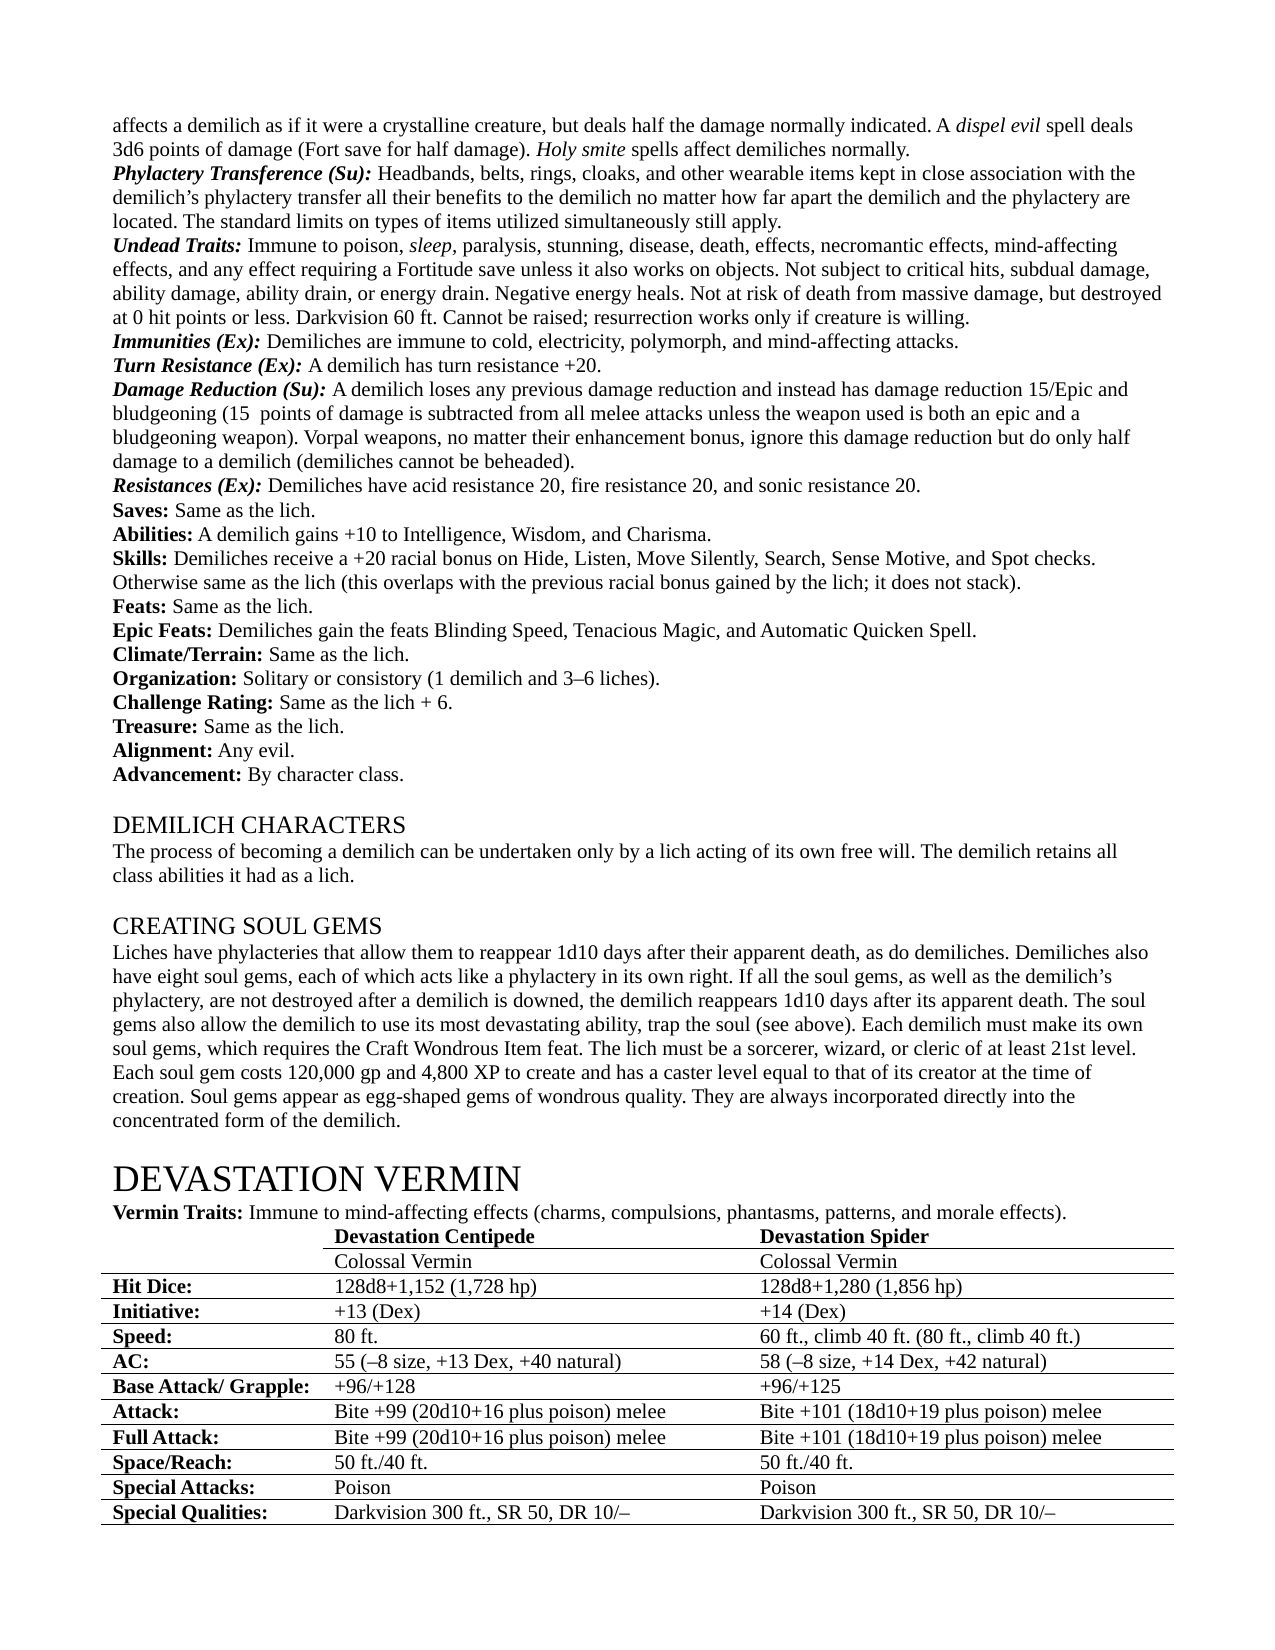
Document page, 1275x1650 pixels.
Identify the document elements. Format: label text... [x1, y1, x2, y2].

table_cell AC: [101, 1349, 323, 1373]
text Liches have phylacteries that allow them to reappear 1d10 days after their apparent death, as do demiliches. Demiliches also have eight soul gems, each of which acts like a phylactery in its own right. If all the soul gems, as well as the demilich’s phylactery, are not destroyed after a demilich is downed, the demilich reappears 1d10 days after its apparent death. The soul gems also allow the demilich to use its most devastating ability, trap the soul (see above). Each demilich must make its own soul gems, which requires the Craft Wondrous Item feat. The lich must be a sorcerer, wizard, or cleric of at least 21st level. Each soul gem costs 120,000 gp and 4,800 XP to create and has a caster level equal to that of its creator at the time of creation. Soul gems appear as egg-shaped gems of wondrous quality. They are always incorporated directly into the concentrated form of the demilich. [112, 940, 1162, 1132]
table_cell Space/Reach: [101, 1450, 323, 1474]
text The process of becoming a demilich can be undertaken only by a lich acting of its own free will. The demilich retains all class abilities it had as a lich. [112, 839, 1162, 887]
table_cell Speed: [101, 1324, 323, 1348]
table_cell 55 (–8 size, +13 Dex, +40 natural) [323, 1349, 748, 1373]
table_header Devastation Spider [748, 1224, 1174, 1248]
table_cell 128d8+1,280 (1,856 hp) [748, 1274, 1174, 1298]
table_cell +96/+128 [323, 1374, 748, 1398]
text Feats: Same as the lich. [112, 594, 1162, 618]
table_cell 60 ft., climb 40 ft. (80 ft., climb 40 ft.) [748, 1324, 1174, 1348]
text Skills: Demiliches receive a +20 racial bonus on Hide, Listen, Move Silently, Search, Sense Motive, and Spot checks. Otherwise same as the lich (this overlaps with the previous racial bonus gained by the lich; it does not stack). [112, 546, 1162, 594]
text Immunities (Ex): Demiliches are immune to cold, electricity, polymorph, and mind-affecting attacks. [112, 329, 1162, 353]
table_cell Base Attack/ Grapple: [101, 1374, 323, 1398]
subtitle DEVASTATION VERMIN [112, 1157, 1162, 1200]
table_cell Initiative: [101, 1299, 323, 1323]
table_cell Poison [323, 1475, 748, 1499]
table_cell Attack: [101, 1400, 323, 1423]
table_cell Hit Dice: [101, 1274, 323, 1298]
text Turn Resistance (Ex): A demilich has turn resistance +20. [112, 353, 1162, 377]
text Epic Feats: Demiliches gain the feats Blinding Speed, Tenacious Magic, and Automatic Quicken Spell. [112, 618, 1162, 642]
table_cell Bite +99 (20d10+16 plus poison) melee [323, 1400, 748, 1423]
text Saves: Same as the lich. [112, 497, 1162, 522]
table_cell Poison [748, 1475, 1174, 1499]
table_cell +14 (Dex) [748, 1299, 1174, 1323]
table_cell 128d8+1,152 (1,728 hp) [323, 1274, 748, 1298]
text Advancement: By character class. [112, 762, 1162, 786]
text Damage Reduction (Su): A demilich loses any previous damage reduction and instead has damage reduction 15/Epic and bludgeoning (15 points of damage is subtracted from all melee attacks unless the weapon used is both an epic and a bludgeoning weapon). Vorpal weapons, no matter their enhancement bonus, ignore this damage reduction but do only half damage to a demilich (demiliches cannot be beheaded). [112, 377, 1162, 473]
text Abilities: A demilich gains +10 to Intelligence, Wisdom, and Charisma. [112, 522, 1162, 546]
table_cell 50 ft./40 ft. [323, 1450, 748, 1474]
table_cell Colossal Vermin [748, 1249, 1174, 1273]
subtitle CREATING SOUL GEMS [112, 911, 1162, 940]
text Challenge Rating: Same as the lich + 6. [112, 690, 1162, 714]
table_cell Bite +101 (18d10+19 plus poison) melee [748, 1400, 1174, 1423]
table_cell Darkvision 300 ft., SR 50, DR 10/– [748, 1500, 1174, 1524]
table_cell +13 (Dex) [323, 1299, 748, 1323]
text Undead Traits: Immune to poison, sleep, paralysis, stunning, disease, death, effects, necromantic effects, mind-affecting effects, and any effect requiring a Fortitude save unless it also works on objects. Not subject to critical hits, subdual damage, ability damage, ability drain, or energy drain. Negative energy heals. Not at risk of death from massive damage, but destroyed at 0 hit points or less. Darkvision 60 ft. Cannot be raised; resurrection works only if creature is willing. [112, 233, 1162, 329]
table_cell Special Attacks: [101, 1475, 323, 1499]
text Climate/Terrain: Same as the lich. [112, 642, 1162, 666]
text Treasure: Same as the lich. [112, 714, 1162, 738]
table_header Devastation Centipede [323, 1224, 748, 1248]
subtitle DEMILICH CHARACTERS [112, 810, 1162, 839]
text Phylactery Transference (Su): Headbands, belts, rings, cloaks, and other wearable items kept in close association with the demilich’s phylactery transfer all their benefits to the demilich no matter how far apart the demilich and the phylactery are located. The standard limits on types of items utilized simultaneously still apply. [112, 161, 1162, 233]
table_cell +96/+125 [748, 1374, 1174, 1398]
table_cell Full Attack: [101, 1425, 323, 1449]
text Resistances (Ex): Demiliches have acid resistance 20, fire resistance 20, and sonic resistance 20. [112, 473, 1162, 497]
table_cell 80 ft. [323, 1324, 748, 1348]
table_cell Special Qualities: [101, 1500, 323, 1524]
text Alignment: Any evil. [112, 738, 1162, 762]
text Organization: Solitary or consistory (1 demilich and 3–6 liches). [112, 666, 1162, 690]
text Vermin Traits: Immune to mind-affecting effects (charms, compulsions, phantasms, patterns, and morale effects). [112, 1200, 1162, 1224]
table_cell Darkvision 300 ft., SR 50, DR 10/– [323, 1500, 748, 1524]
text affects a demilich as if it were a crystalline creature, but deals half the damage normally indicated. A dispel evil spell deals 3d6 points of damage (Fort save for half damage). Holy smite spells affect demiliches normally. [112, 112, 1162, 161]
table_cell Colossal Vermin [323, 1249, 748, 1273]
table_cell Bite +99 (20d10+16 plus poison) melee [323, 1425, 748, 1449]
table_cell Bite +101 (18d10+19 plus poison) melee [748, 1425, 1174, 1449]
table_cell 58 (–8 size, +14 Dex, +42 natural) [748, 1349, 1174, 1373]
table_cell 50 ft./40 ft. [748, 1450, 1174, 1474]
table_header [101, 1224, 323, 1273]
